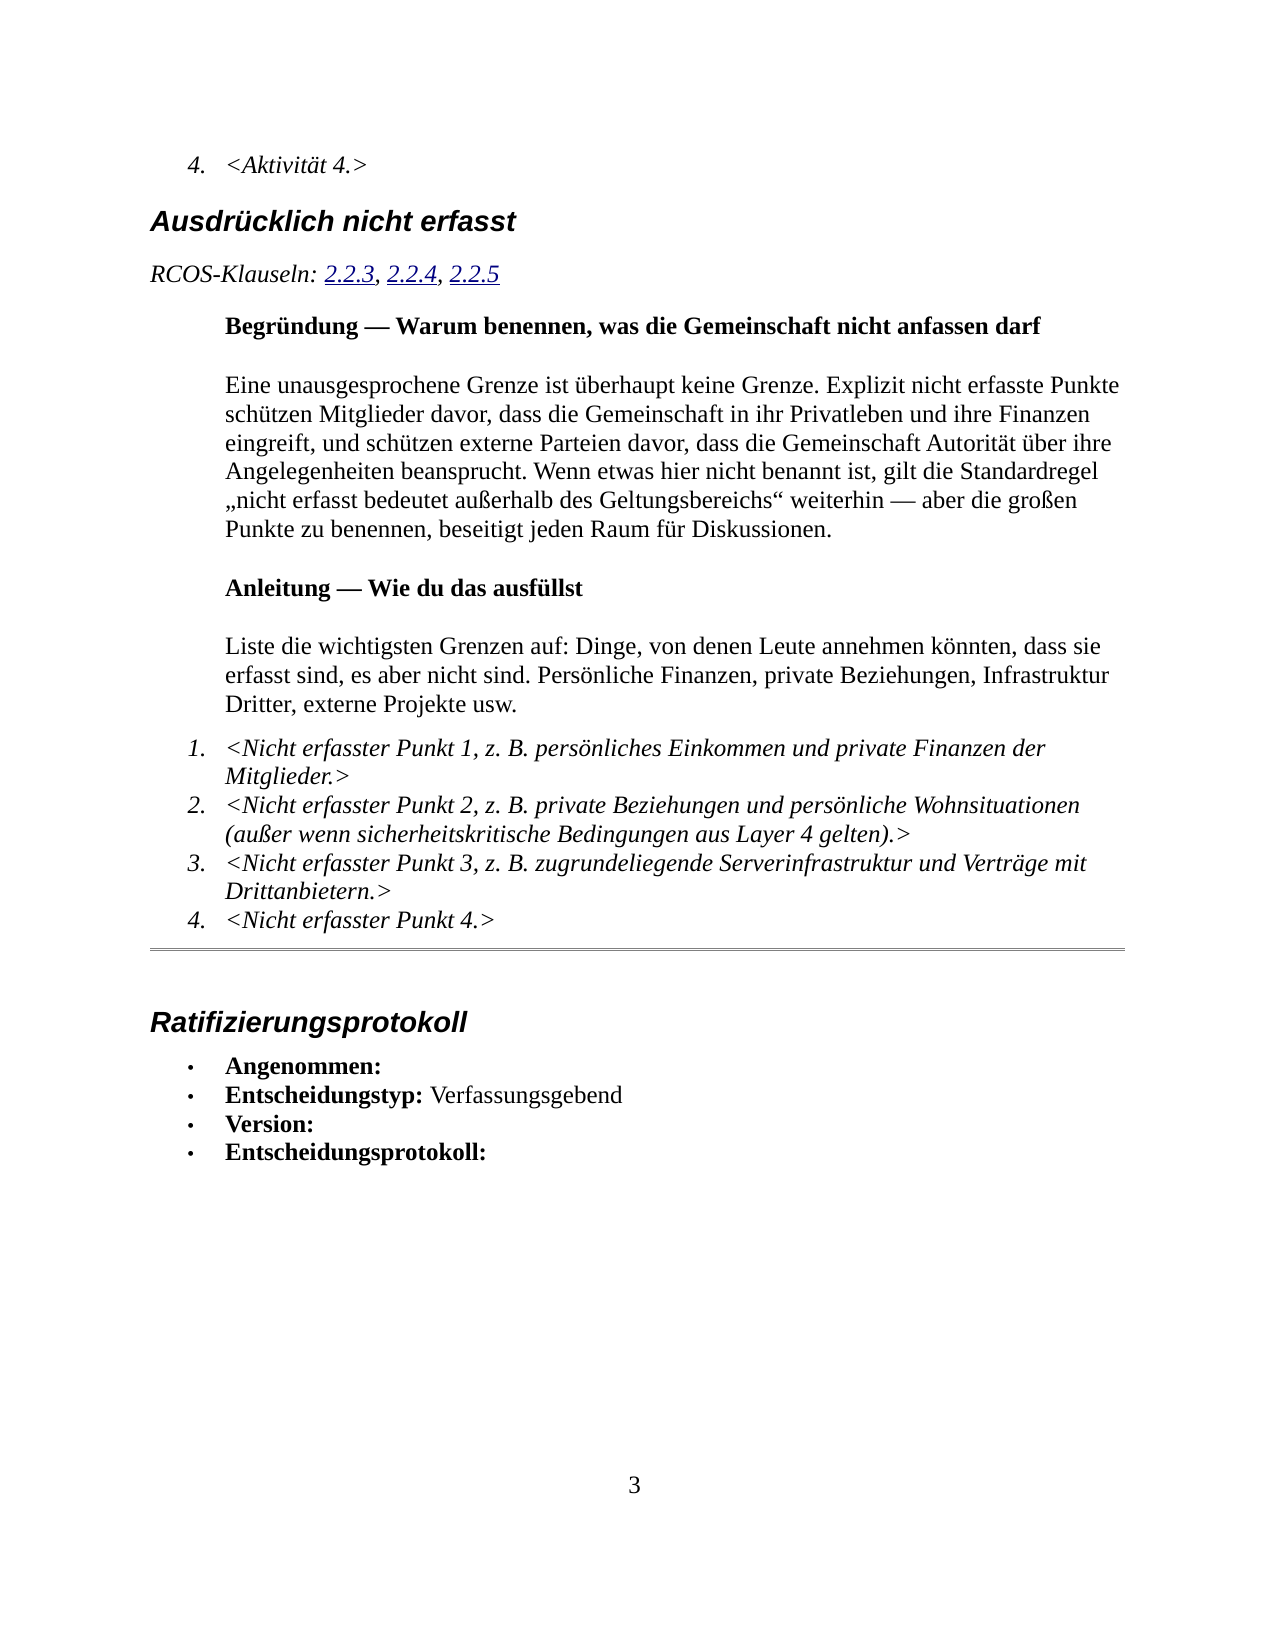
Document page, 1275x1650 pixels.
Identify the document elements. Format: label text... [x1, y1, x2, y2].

list <Nicht erfasster Punkt 4.> [187, 905, 1125, 934]
list Entscheidungstyp: Verfassungsgebend [187, 1080, 1125, 1109]
subtitle Ratifizierungsprotokoll [150, 1005, 1125, 1039]
text RCOS-Klauseln: 2.2.3, 2.2.4, 2.2.5 [150, 259, 1125, 287]
text Eine unausgesprochene Grenze ist überhaupt keine Grenze. Explizit nicht erfasste Punkte schützen Mitglieder davor, dass die Gemeinschaft in ihr Privatleben und ihre Finanzen eingreift, und schützen externe Parteien davor, dass die Gemeinschaft Autorität über ihre Angelegenheiten beansprucht. Wenn etwas hier nicht benannt ist, gilt die Standardregel „nicht erfasst bedeutet außerhalb des Geltungsbereichs“ weiterhin — aber die großen Punkte zu benennen, beseitigt jeden Raum für Diskussionen. [225, 370, 1125, 543]
text Anleitung — Wie du das ausfüllst [225, 573, 1125, 601]
text Begründung — Warum benennen, was die Gemeinschaft nicht anfassen darf [225, 311, 1125, 340]
subtitle Ausdrücklich nicht erfasst [150, 204, 1125, 237]
list Angenommen: [187, 1051, 1125, 1080]
list <Nicht erfasster Punkt 2, z. B. private Beziehungen und persönliche Wohnsituationen (außer wenn sicherheitskritische Bedingungen aus Layer 4 gelten).> [187, 790, 1125, 848]
list <Nicht erfasster Punkt 3, z. B. zugrundeliegende Serverinfrastruktur und Verträge mit Drittanbietern.> [187, 848, 1125, 905]
list Version: [187, 1109, 1125, 1137]
list <Aktivität 4.> [187, 150, 1125, 179]
text Liste die wichtigsten Grenzen auf: Dinge, von denen Leute annehmen könnten, dass sie erfasst sind, es aber nicht sind. Persönliche Finanzen, private Beziehungen, Infrastruktur Dritter, externe Projekte usw. [225, 631, 1125, 718]
list <Nicht erfasster Punkt 1, z. B. persönliches Einkommen und private Finanzen der Mitglieder.> [187, 733, 1125, 790]
list Entscheidungsprotokoll: [187, 1137, 1125, 1166]
